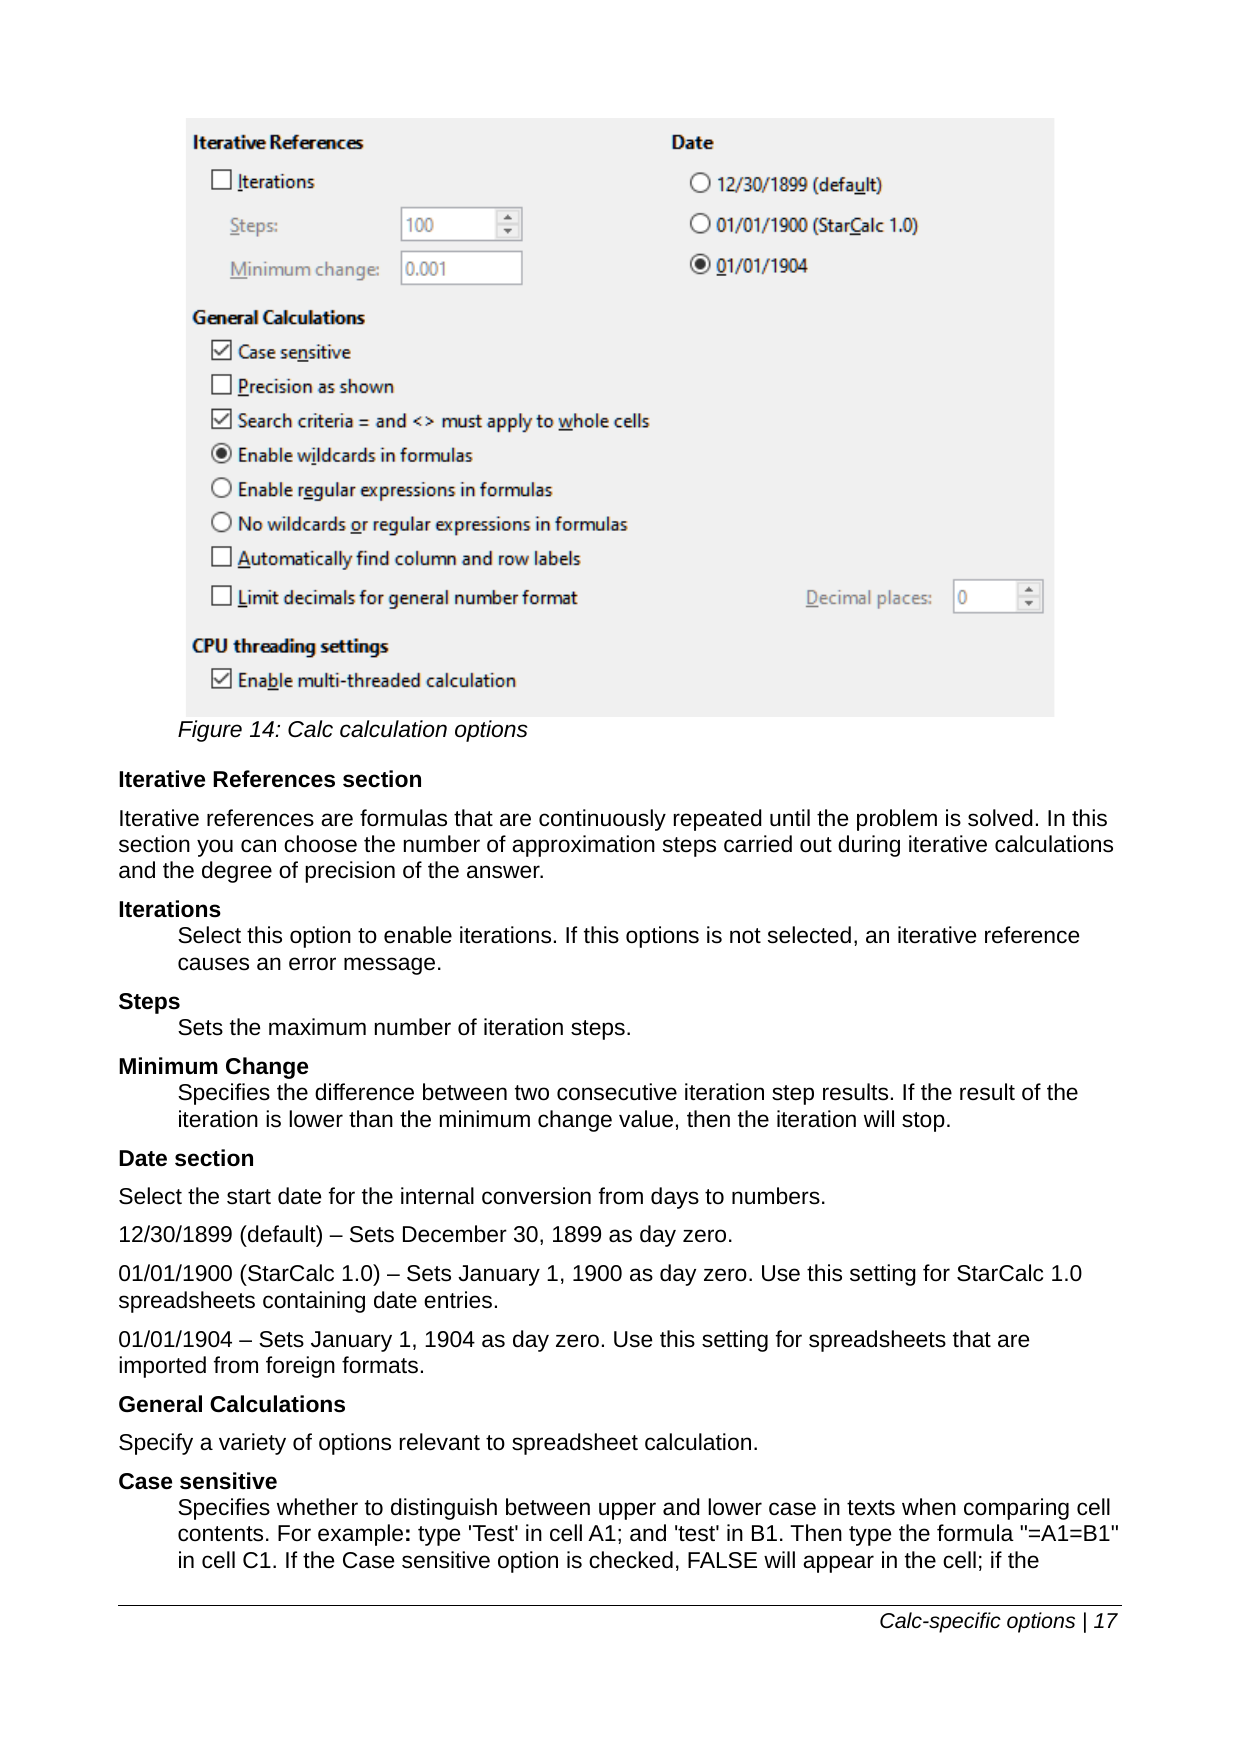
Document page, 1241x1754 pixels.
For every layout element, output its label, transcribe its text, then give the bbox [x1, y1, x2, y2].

text Select this option to enable iterations. If this options is not selected, an iterative reference causes an error message. [177, 922, 1122, 975]
text Specifies the difference between two consecutive iteration step results. If the result of the iteration is lower than the minimum change value, then the iteration will stop. [177, 1079, 1122, 1132]
text 01/01/1900 (StarCalc 1.0) – Sets January 1, 1900 as day zero. Use this setting for StarCalc 1.0 spreadsheets containing date entries. [118, 1260, 1122, 1313]
text Select the start date for the internal conversion from days to numbers. [118, 1183, 1122, 1209]
text Iterative References section [118, 766, 1122, 793]
text 01/01/1904 – Sets January 1, 1904 as day zero. Use this setting for spreadsheets that are imported from foreign formats. [118, 1326, 1122, 1378]
text General Calculations [118, 1391, 1122, 1417]
text Case sensitive [118, 1468, 1122, 1494]
text Date section [118, 1144, 1122, 1171]
text Specify a variety of options relevant to spreadsheet calculation. [118, 1429, 1122, 1455]
text Specifies whether to distinguish between upper and lower case in texts when comparing cell contents. For example: type 'Test' in cell A1; and 'test' in B1. Then type the formula "=A1=B1" in cell C1. If the Case sensitive option is checked, FALSE will appear in the cell; if the [177, 1494, 1122, 1573]
text 12/30/1899 (default) – Sets December 30, 1899 as day zero. [118, 1221, 1122, 1248]
text Iterative references are formulas that are continuously repeated until the problem is solved. In this section you can choose the number of approximation steps carried out during iterative calculations and the degree of precision of the answer. [118, 804, 1122, 884]
text Figure 14: Calc calculation options [178, 118, 1062, 743]
text Sets the maximum number of iteration steps. [177, 1014, 1122, 1040]
text Minimum Change [118, 1053, 1122, 1079]
text Steps [118, 988, 1122, 1014]
picture [185, 118, 1055, 717]
text Iterations [118, 896, 1122, 922]
